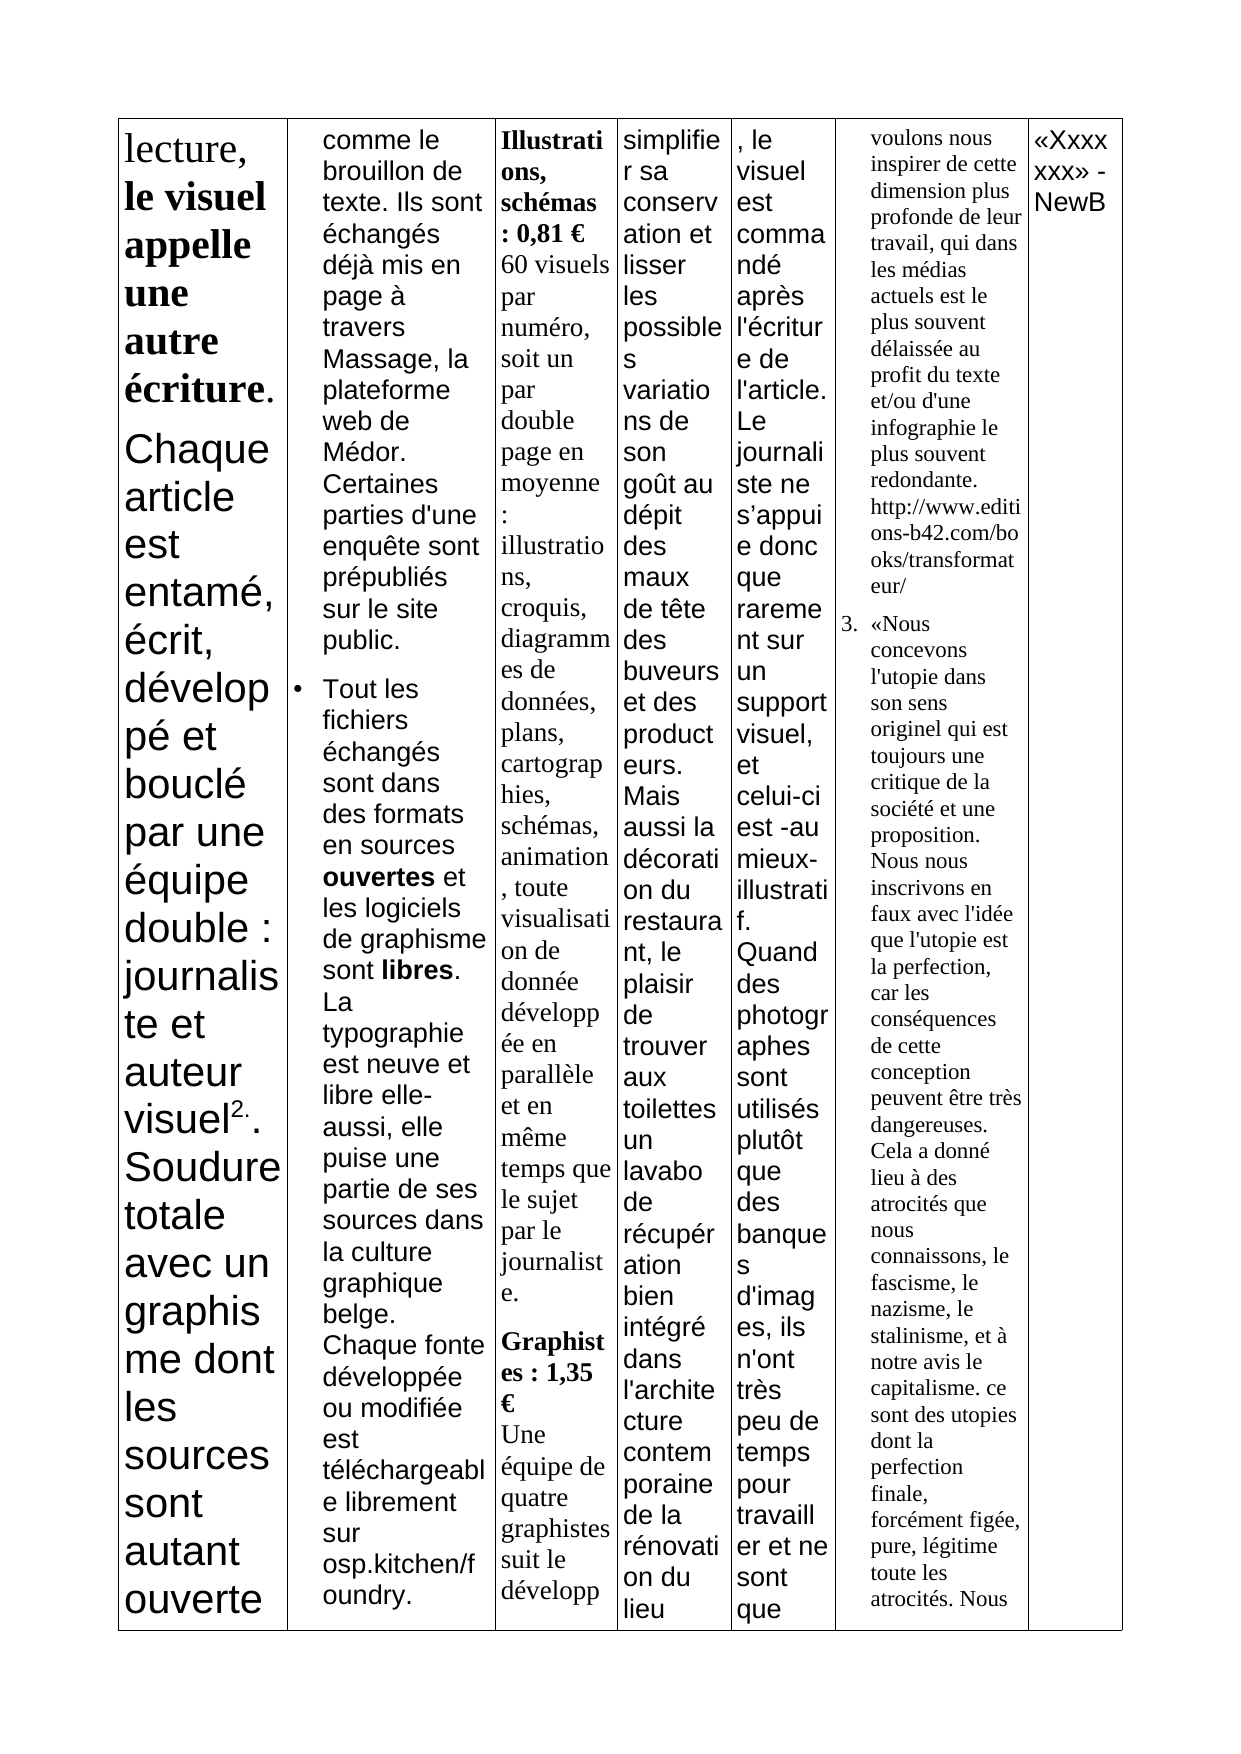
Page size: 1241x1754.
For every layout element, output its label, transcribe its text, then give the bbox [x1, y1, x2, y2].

table_header Illustrations, schémas : 0,81 € 60 visuels par numéro, soit un par double page en moyenne : illustrations, croquis, diagrammes de données, plans, cartographies, schémas, animation, toute visualisation de donnée développée en parallèle et en même temps que le sujet par le journaliste. Graphistes : 1,35 € Une équipe de quatre graphistes suit le développ [496, 119, 617, 1630]
table_header 6. "Et pour approfondir ?" Le message, c'est le médium (en anglais, The medium is the message) est une phrase emblématique de la pensée de Marshall McLuhan, philosophe des medias canadien. Elle signifie que la nature d'un media (du canal de transmission d'un message) compte plus que le sens ou le contenu du message. La phrase provient du livre 'Pour comprendre les médias', publié en 1964. Le travail visuel d’Otto Neurath et de ses associés, un langage simple, universel et non verbal aujourd’hui connu sous le nom d’Isotype a été rendu possible grâce au travail de « transformation », ou comment donner à l’information une forme visuelle. Nous voulons nous inspirer de cette dimension plus profonde de leur travail, qui dans les médias actuels est le plus souvent délaissée au profit du texte et/ou d'une infographie le plus souvent redondante. http://www.editions-b42.com/books/transformateur/ «Nous concevons l'utopie dans son sens originel qui est toujours une critique de la société et une proposition. Nous nous inscrivons en faux avec l'idée que l'utopie est la perfection, car les conséquences de cette conception peuvent être très dangereuses. Cela a donné lieu à des atrocités que nous connaissons, le fascisme, le nazisme, le stalinisme, et à notre avis le capitalisme. ce sont des utopies dont la perfection finale, forcément figée, pure, légitime toute les atrocités. Nous voulions revendiquer la notion d'utopie comme acte d'imagination, le fait le fait de rêver à quelque chose de mieux. Il nous importait de ne pas donner l'impression que l'utopie se conjugue au singulier, et qu'à un problème analysé - la société capitaliste - répondait une solution à trouver, à dupliquer à l'infini. Au contraire, cette solution ne peut être qu'une multiplicité qui s'adapte à différents contextes, qu'ils soient culturels, sociaux, écologiques. Nous n'essayons pas de faire la même chose dans une ville de onze millions d'habitants et dans un village au fin fond de l'Andalousie.» - Isabelle Frémeaux répondant avec John Jordan à Ruth Stégassy à propos de leur livre-film 'Les Sentiers de l'utopie' dans l'émission Terre à terre le 24 mars 2012 sur France Culture. Le logiciel libre. Xxxxx xxxx xxxxx. [836, 119, 1028, 1630]
table_header lecture, le visuel appelle une autre écriture. Chaque article est entamé, écrit, développé et bouclé par une équipe double : journaliste et auteur visuel2.. Soudure totale avec un graphisme dont les sources sont autant ouverte [119, 119, 287, 1630]
table_header comme le brouillon de texte. Ils sont échangés déjà mis en page à travers Massage, la plateforme web de Médor. Certaines parties d'une enquête sont prépubliés sur le site public. Tout les fichiers échangés sont dans des formats en sources ouvertes et les logiciels de graphisme sont libres. La typographie est neuve et libre elle-aussi, elle puise une partie de ses sources dans la culture graphique belge. Chaque fonte développée ou modifiée est téléchargeable librement sur osp.kitchen/foundry. [288, 119, 495, 1630]
table_header , le visuel est commandé après l'écriture de l'article. Le journaliste ne s’appuie donc que rarement sur un support visuel, et celui-ci est -au mieux- illustratif. Quand des photographes sont utilisés plutôt que des banques d'images, ils n'ont très peu de temps pour travailler et ne sont que [732, 119, 835, 1630]
table_header simplifier sa conservation et lisser les possibles variations de son goût au dépit des maux de tête des buveurs et des producteurs. Mais aussi la décoration du restaurant, le plaisir de trouver aux toilettes un lavabo de récupération bien intégré dans l'architecture contemporaine de la rénovation du lieu [618, 119, 731, 1630]
table_header «Xxxxxxx» - NewB [1029, 119, 1122, 1630]
